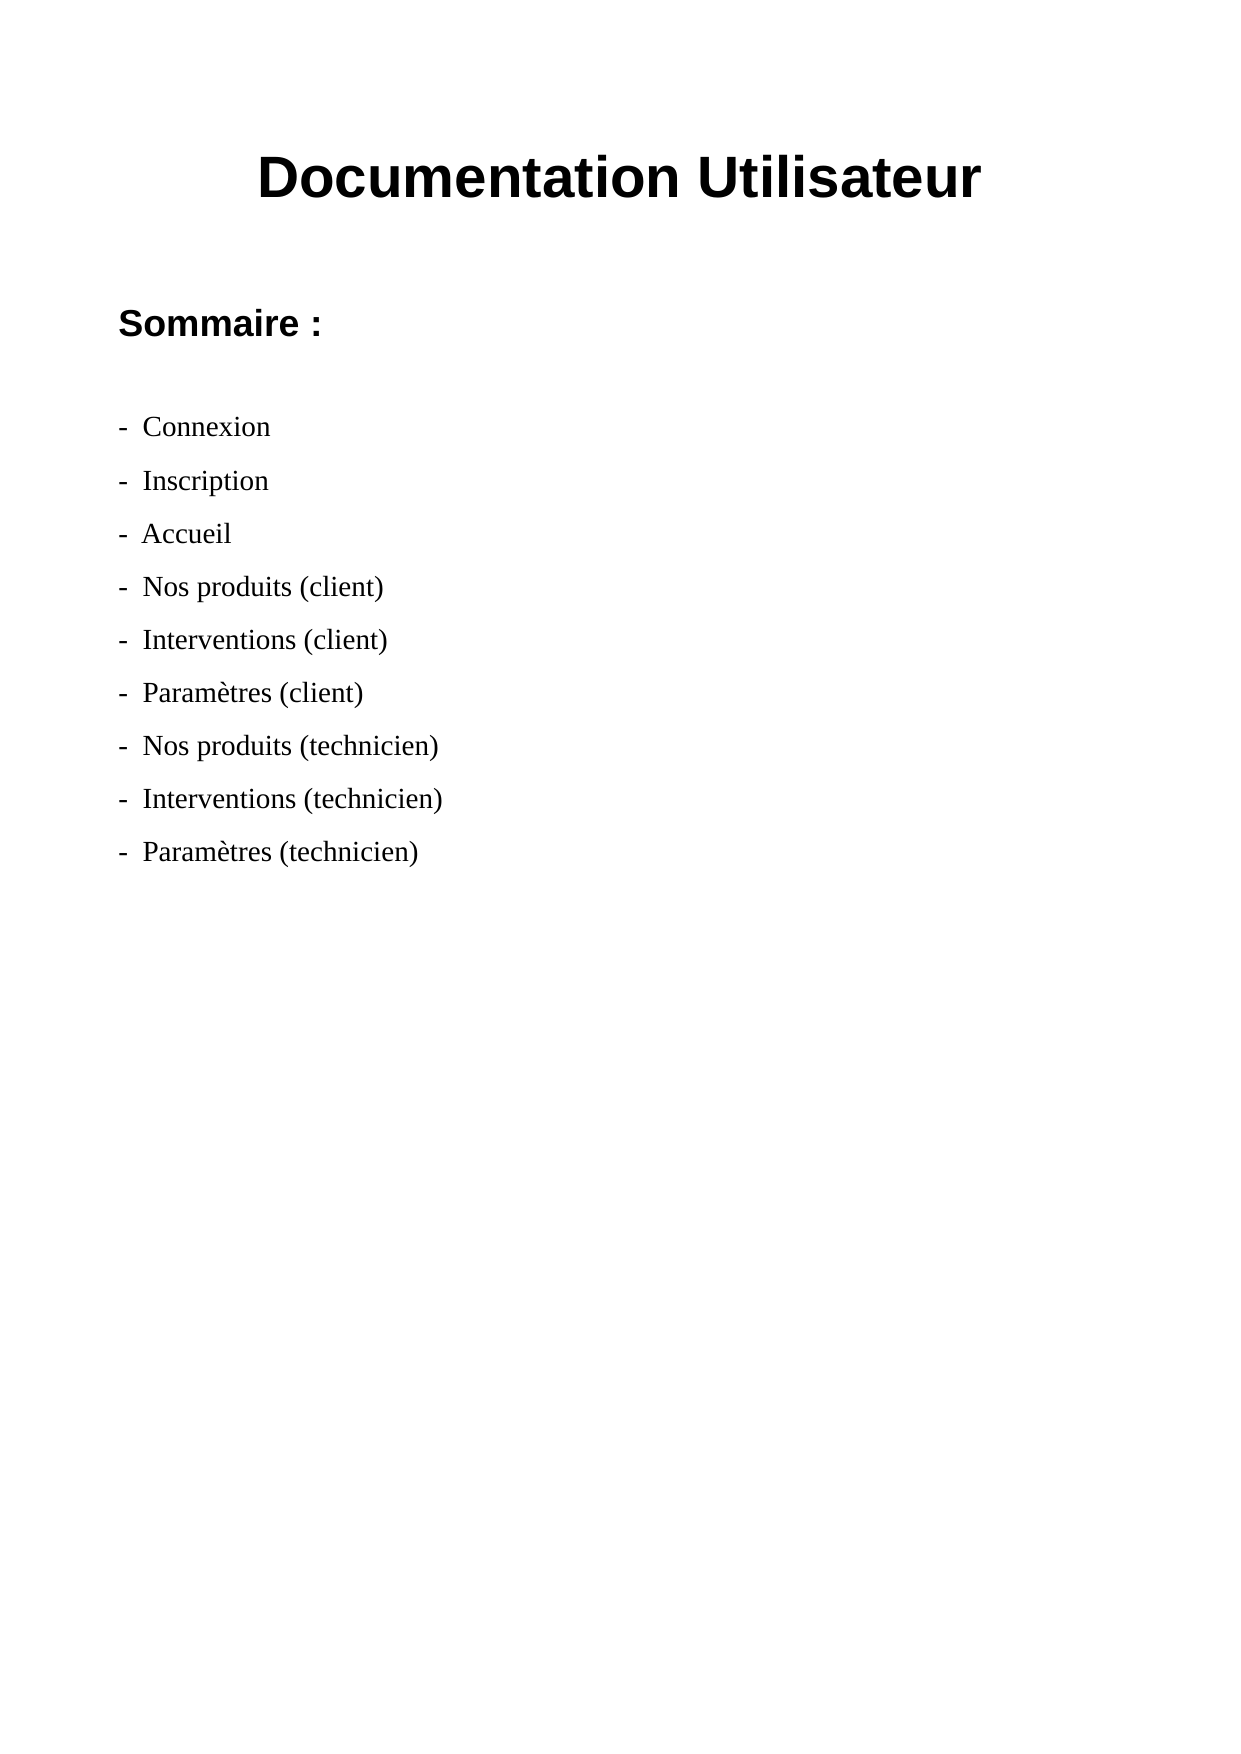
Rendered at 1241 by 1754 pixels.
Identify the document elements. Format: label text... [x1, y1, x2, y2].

subtitle Sommaire : [118, 301, 1122, 344]
text - Paramètres (client) [118, 675, 1122, 709]
text - Nos produits (technicien) [118, 728, 1122, 762]
title Documentation Utilisateur [118, 143, 1122, 210]
text - Interventions (client) [118, 622, 1122, 656]
text - Accueil [118, 516, 1122, 549]
text - Connexion [118, 409, 1122, 443]
text - Nos produits (client) [118, 569, 1122, 602]
text - Inscription [118, 463, 1122, 496]
text - Paramètres (technicien) [118, 834, 1122, 868]
text - Interventions (technicien) [118, 781, 1122, 815]
